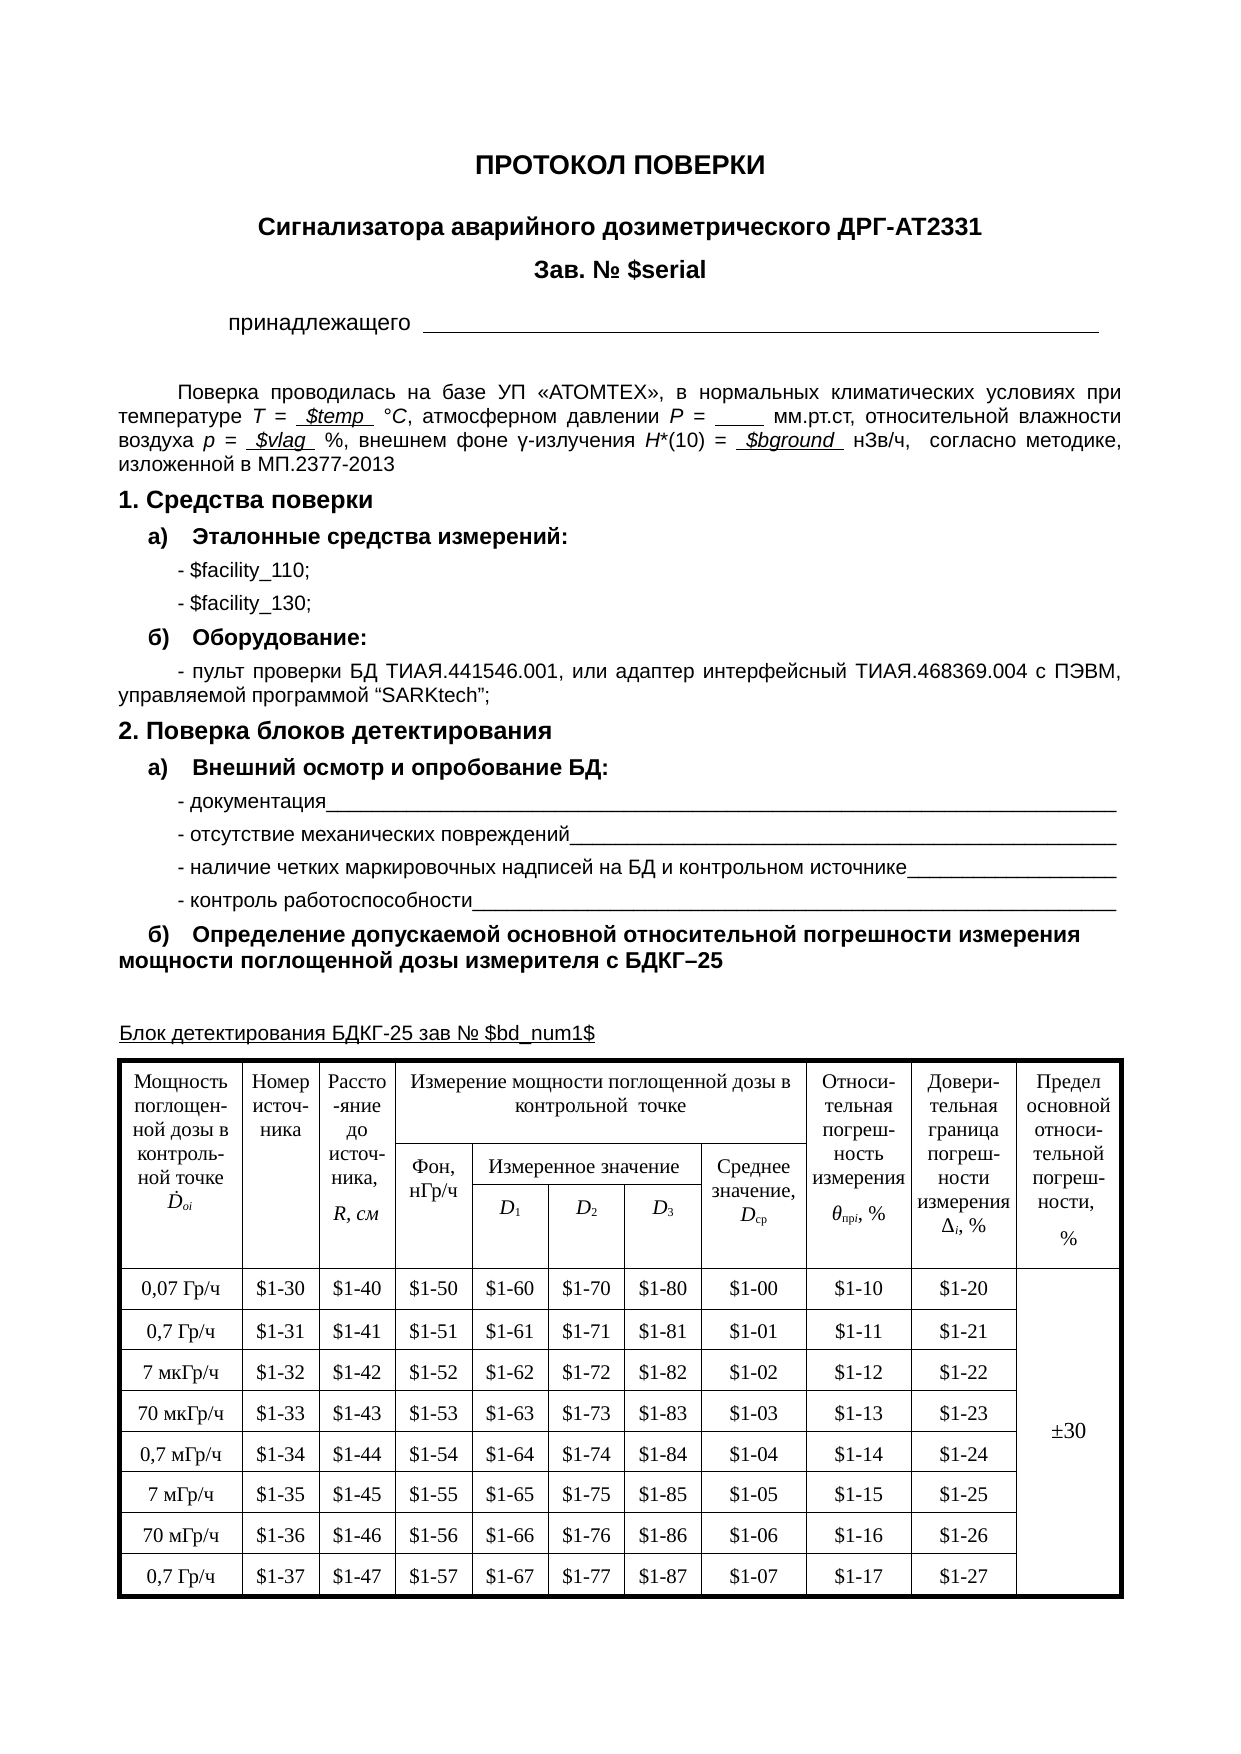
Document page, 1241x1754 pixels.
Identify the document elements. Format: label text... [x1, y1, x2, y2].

table_cell $1-27 [912, 1554, 1016, 1593]
table_cell $1-81 [625, 1310, 701, 1349]
text а) Внешний осмотр и опробование БД: [118, 754, 1122, 780]
table_cell $1-42 [320, 1350, 395, 1390]
table_cell $1-52 [396, 1350, 472, 1390]
table_cell $1-64 [473, 1432, 548, 1471]
table_cell $1-06 [702, 1513, 806, 1553]
table_cell $1-86 [625, 1513, 701, 1553]
table_cell Измерение мощности поглощенной дозы в контрольной точке [396, 1063, 806, 1143]
table_cell $1-00 [702, 1269, 806, 1308]
text Поверка проводилась на базе УП «АТОМТЕХ», в нормальных климатических условиях при температуре Т = $temp °С, атмосферном давлении Р = мм.рт.ст, относительной влажности воздуха р = $vlag %, внешнем фоне γ-излучения H*(10) = $bground нЗв/ч, согласно методике, изложенной в МП.2377-2013 [118, 380, 1122, 476]
table_cell $1-31 [243, 1310, 319, 1349]
table_cell $1-74 [549, 1432, 624, 1471]
table_cell $1-70 [549, 1269, 624, 1308]
table_cell $1-63 [473, 1391, 548, 1431]
table_cell D1 [473, 1185, 548, 1268]
table_cell $1-84 [625, 1432, 701, 1471]
table_cell Фон, нГр/ч [396, 1144, 472, 1268]
text б) Оборудование: [118, 624, 1122, 650]
table_cell $1-02 [702, 1350, 806, 1390]
table_cell $1-03 [702, 1391, 806, 1431]
table_cell $1-85 [625, 1472, 701, 1512]
table_cell $1-04 [702, 1432, 806, 1471]
table_cell ±30 [1017, 1269, 1119, 1593]
table_cell $1-46 [320, 1513, 395, 1553]
table_cell $1-61 [473, 1310, 548, 1349]
table_cell $1-07 [702, 1554, 806, 1593]
table_cell $1-40 [320, 1269, 395, 1308]
table_cell 0,07 Гр/ч [122, 1269, 242, 1308]
table_cell $1-01 [702, 1310, 806, 1349]
table_cell $1-80 [625, 1269, 701, 1308]
table_cell $1-13 [807, 1391, 911, 1431]
table_cell 7 мкГр/ч [122, 1350, 242, 1390]
table_cell Мощность поглощен-ной дозы в контроль-ной точке Ḋoi [122, 1063, 242, 1268]
table_cell D3 [625, 1185, 701, 1268]
table_cell Среднее значение, Dср [702, 1144, 806, 1268]
table_cell $1-45 [320, 1472, 395, 1512]
text - пульт проверки БД ТИАЯ.441546.001, или адаптер интерфейсный ТИАЯ.468369.004 с ПЭВМ, управляемой программой “SARKtech”; [118, 659, 1122, 707]
table_header Блок детектирования БДКГ-25 зав № $bd_num1$ [119, 1009, 1121, 1058]
table_cell $1-37 [243, 1554, 319, 1593]
table_cell Предел основной относи-тельной погреш-ности, % [1017, 1063, 1119, 1268]
table_cell $1-47 [320, 1554, 395, 1593]
table_cell $1-60 [473, 1269, 548, 1308]
table_cell 0,7 Гр/ч [122, 1554, 242, 1593]
table_cell $1-71 [549, 1310, 624, 1349]
table_cell 70 мГр/ч [122, 1513, 242, 1553]
table_cell $1-56 [396, 1513, 472, 1553]
table_cell $1-24 [912, 1432, 1016, 1471]
text Измерипринадлежащего . . [118, 307, 1122, 336]
text - отсутствие механических повреждений [118, 822, 1122, 846]
table_cell Относи-тельная погреш-ность измерения θпрi, % [807, 1063, 911, 1268]
table_cell 0,7 мГр/ч [122, 1432, 242, 1471]
text - $facility_110; [118, 558, 1122, 582]
table_cell Рассто-яние до источ-ника, R, см [320, 1063, 395, 1268]
text - контроль работоспособности [118, 888, 1122, 912]
table_cell $1-22 [912, 1350, 1016, 1390]
text а) Эталонные средства измерений: [118, 523, 1122, 549]
table_cell $1-54 [396, 1432, 472, 1471]
table_cell $1-15 [807, 1472, 911, 1512]
table_cell Измеренное значение [473, 1144, 701, 1184]
table_cell D2 [549, 1185, 624, 1268]
table_cell 7 мГр/ч [122, 1472, 242, 1512]
table_cell $1-77 [549, 1554, 624, 1593]
table_cell $1-87 [625, 1554, 701, 1593]
table_cell $1-57 [396, 1554, 472, 1593]
table_cell $1-36 [243, 1513, 319, 1553]
table_cell $1-20 [912, 1269, 1016, 1308]
table_cell $1-10 [807, 1269, 911, 1308]
table_cell $1-34 [243, 1432, 319, 1471]
table_cell $1-67 [473, 1554, 548, 1593]
table_cell $1-23 [912, 1391, 1016, 1431]
table_cell $1-62 [473, 1350, 548, 1390]
text б) Определение допускаемой основной относительной погрешности измерения мощности поглощенной дозы измерителя с БДКГ–25 [118, 921, 1122, 973]
table_cell $1-30 [243, 1269, 319, 1308]
table_cell $1-73 [549, 1391, 624, 1431]
text - $facility_130; [118, 591, 1122, 615]
table_cell $1-44 [320, 1432, 395, 1471]
table_cell $1-75 [549, 1472, 624, 1512]
table_cell $1-55 [396, 1472, 472, 1512]
table_cell 70 мкГр/ч [122, 1391, 242, 1431]
table_cell $1-82 [625, 1350, 701, 1390]
table_cell $1-43 [320, 1391, 395, 1431]
text - документация [118, 789, 1122, 813]
table_cell $1-32 [243, 1350, 319, 1390]
table_cell $1-76 [549, 1513, 624, 1553]
table_cell $1-26 [912, 1513, 1016, 1553]
table_cell $1-72 [549, 1350, 624, 1390]
text Зав. № $serial [118, 255, 1122, 284]
table_cell $1-12 [807, 1350, 911, 1390]
table_cell $1-83 [625, 1391, 701, 1431]
table_cell $1-51 [396, 1310, 472, 1349]
table_cell Довери-тельная граница погреш-ности измерения Δi, % [912, 1063, 1016, 1268]
text ПРОТОКОЛ ПОВЕРКИ [118, 149, 1122, 181]
table_cell $1-41 [320, 1310, 395, 1349]
table_cell $1-21 [912, 1310, 1016, 1349]
table_cell $1-65 [473, 1472, 548, 1512]
table_cell $1-33 [243, 1391, 319, 1431]
text 2. Поверка блоков детектирования [118, 716, 1122, 745]
table_cell $1-50 [396, 1269, 472, 1308]
table_cell $1-25 [912, 1472, 1016, 1512]
table_cell $1-05 [702, 1472, 806, 1512]
table_cell $1-17 [807, 1554, 911, 1593]
table_cell $1-53 [396, 1391, 472, 1431]
text 1. Средства поверки [118, 485, 1122, 514]
table_cell $1-35 [243, 1472, 319, 1512]
table_cell $1-66 [473, 1513, 548, 1553]
text Сигнализатора аварийного дозиметрического ДРГ-АТ2331 [118, 212, 1122, 241]
text - наличие четких маркировочных надписей на БД и контрольном источнике [118, 855, 1122, 879]
table_cell Номер источ-ника [243, 1063, 319, 1268]
table_cell $1-16 [807, 1513, 911, 1553]
table_cell $1-14 [807, 1432, 911, 1471]
table_cell 0,7 Гр/ч [122, 1310, 242, 1349]
table_cell $1-11 [807, 1310, 911, 1349]
